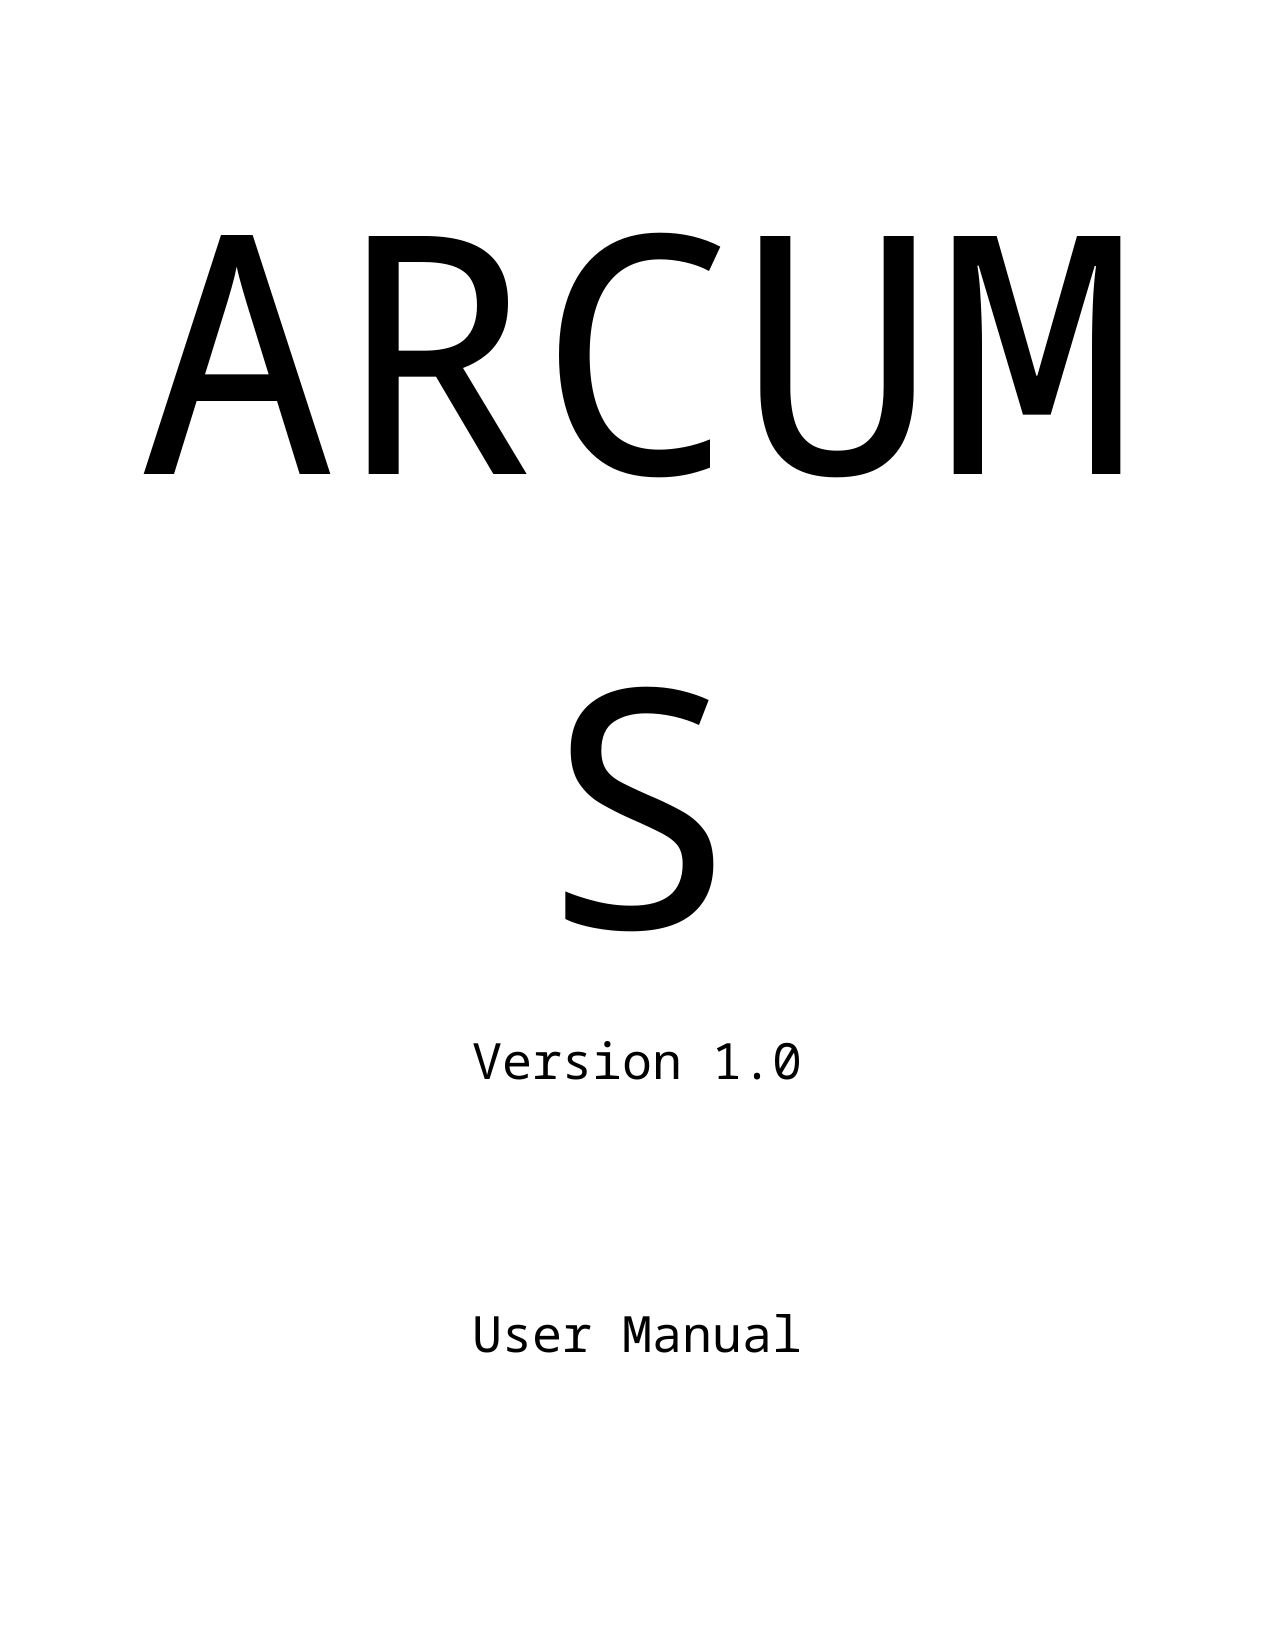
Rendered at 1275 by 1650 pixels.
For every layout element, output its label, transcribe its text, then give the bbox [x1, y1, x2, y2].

text ARCUMS [118, 118, 1157, 1026]
text User Manual [118, 1299, 1157, 1367]
text Version 1.0 [118, 1026, 1157, 1094]
